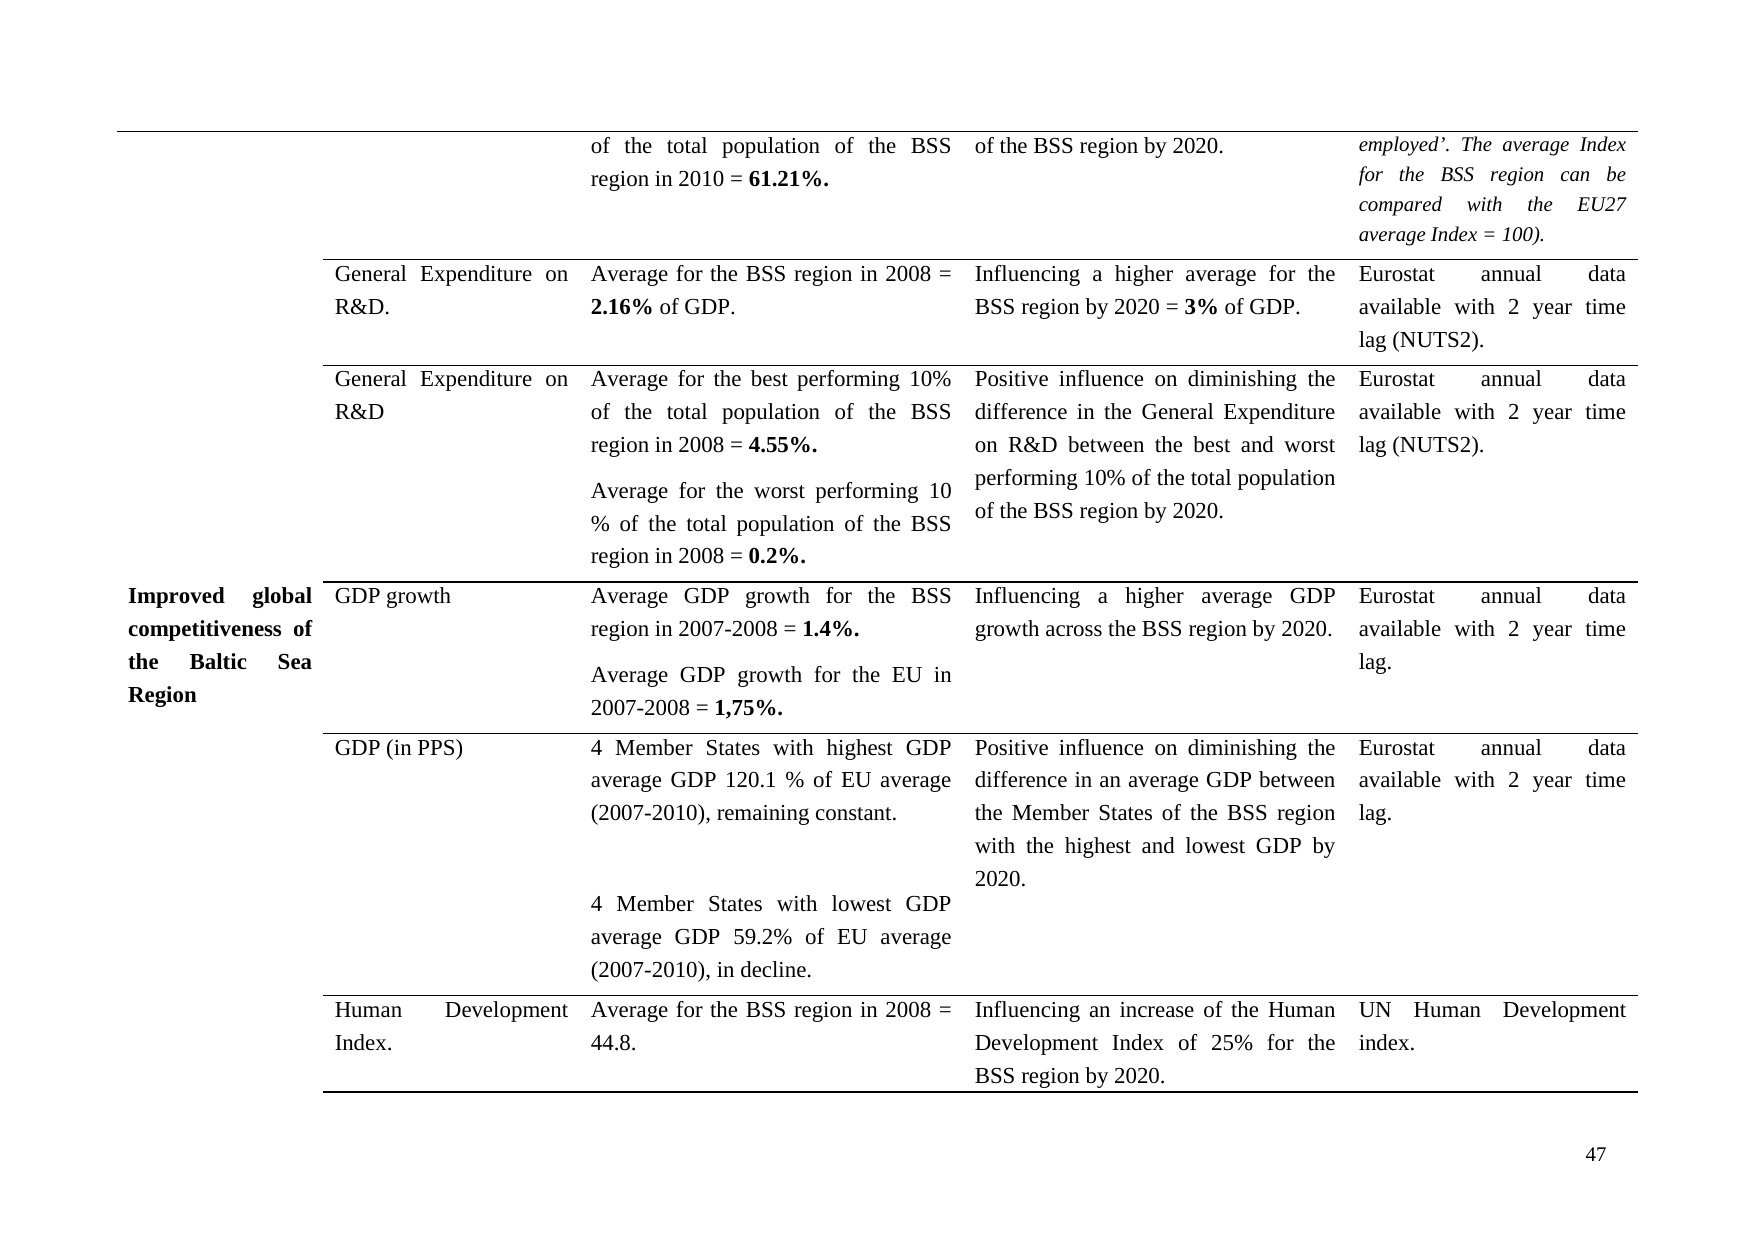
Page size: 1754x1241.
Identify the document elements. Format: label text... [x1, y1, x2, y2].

table_cell GDP (in PPS) [323, 734, 579, 995]
table_cell General Expenditure on R&D. [323, 260, 579, 364]
table_cell of the BSS region by 2020. [963, 132, 1347, 259]
table_cell of the total population of the BSS region in 2010 = 61.21%. [579, 132, 963, 259]
table_cell Human Development Index. [323, 996, 579, 1091]
table_cell Influencing a higher average GDP growth across the BSS region by 2020. [963, 583, 1347, 733]
table_cell Influencing an increase of the Human Development Index of 25% for the BSS region by 2020. [963, 996, 1347, 1091]
table_cell Positive influence on diminishing the difference in the General Expenditure on R&D between the best and worst performing 10% of the total population of the BSS region by 2020. [963, 366, 1347, 581]
table_cell [117, 132, 323, 581]
table_cell Average for the BSS region in 2008 = 44.8. [579, 996, 963, 1091]
table_cell General Expenditure on R&D [323, 366, 579, 581]
table_cell 4 Member States with highest GDP average GDP 120.1 % of EU average (2007-2010), remaining constant. 4 Member States with lowest GDP average GDP 59.2% of EU average (2007-2010), in decline. [579, 734, 963, 995]
table_cell Eurostat annual data available with 2 year time lag. [1347, 583, 1637, 733]
table_cell Positive influence on diminishing the difference in an average GDP between the Member States of the BSS region with the highest and lowest GDP by 2020. [963, 734, 1347, 995]
table_cell Influencing a higher average for the BSS region by 2020 = 3% of GDP. [963, 260, 1347, 364]
table_cell Eurostat annual data available with 2 year time lag (NUTS2). [1347, 260, 1637, 364]
table_cell GDP growth [323, 583, 579, 733]
table_cell Average for the BSS region in 2008 = 2.16% of GDP. [579, 260, 963, 364]
table_cell Average for the best performing 10% of the total population of the BSS region in 2008 = 4.55%. Average for the worst performing 10 % of the total population of the BSS region in 2008 = 0.2%. [579, 366, 963, 581]
table_cell employed’. The average Index for the BSS region can be compared with the EU27 average Index = 100). [1347, 132, 1637, 259]
table_cell [323, 132, 579, 259]
table_cell Eurostat annual data available with 2 year time lag (NUTS2). [1347, 366, 1637, 581]
table_cell Improved global competitiveness of the Baltic Sea Region [117, 581, 323, 1091]
table_cell Average GDP growth for the BSS region in 2007-2008 = 1.4%. Average GDP growth for the EU in 2007-2008 = 1,75%. [579, 583, 963, 733]
table_cell Eurostat annual data available with 2 year time lag. [1347, 734, 1637, 995]
table_cell UN Human Development index. [1347, 996, 1637, 1091]
